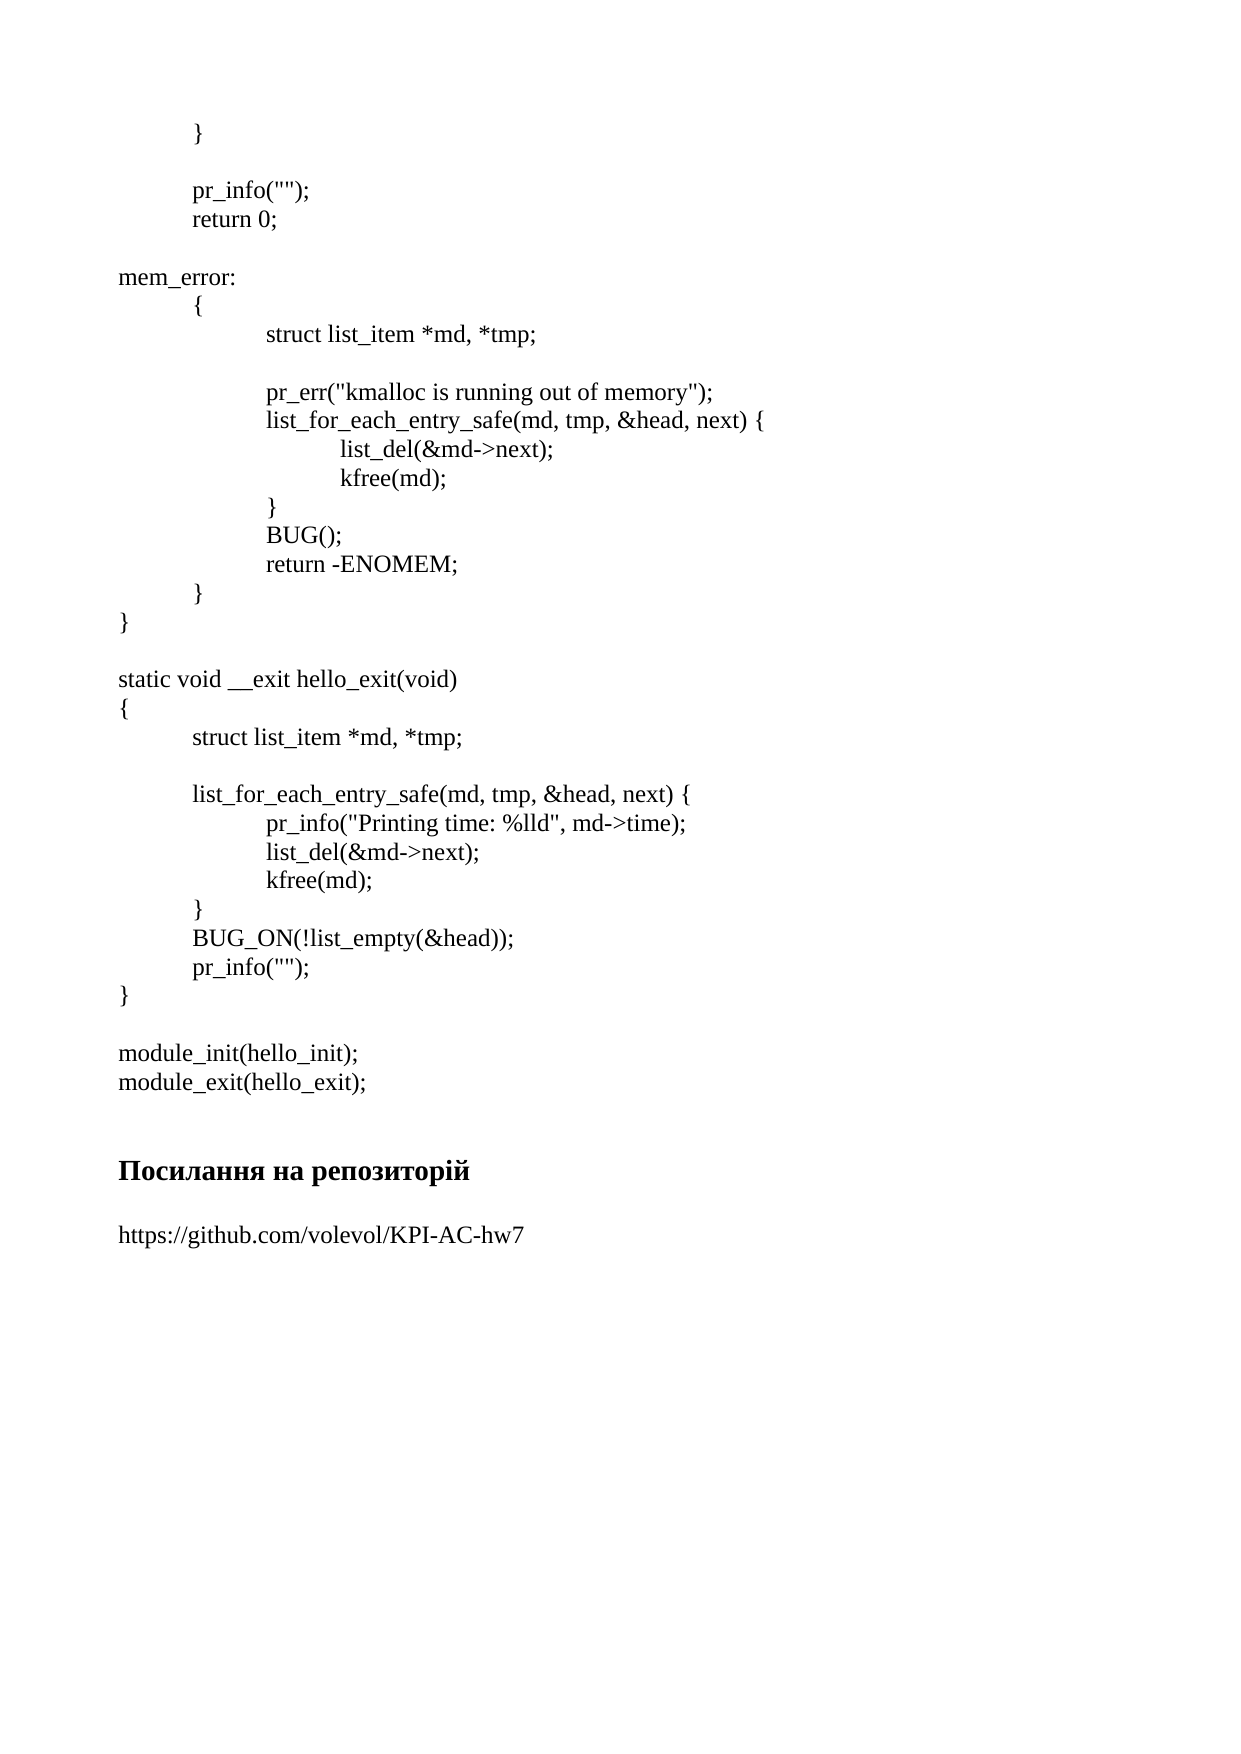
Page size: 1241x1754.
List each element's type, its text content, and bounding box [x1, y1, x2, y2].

text struct list_item *md, *tmp; [118, 319, 1122, 348]
text BUG_ON(!list_empty(&head)); [118, 923, 1122, 952]
text pr_info(""); [118, 176, 1122, 204]
text return 0; [118, 204, 1122, 233]
text list_for_each_entry_safe(md, tmp, &head, next) { [118, 406, 1122, 434]
text https://github.com/volevol/KPI-AC-hw7 [118, 1220, 1122, 1249]
text { [118, 291, 1122, 319]
text BUG(); [118, 521, 1122, 549]
text kfree(md); [118, 866, 1122, 894]
text module_exit(hello_exit); [118, 1067, 1122, 1096]
text } [118, 607, 1122, 636]
text list_del(&md->next); [118, 434, 1122, 463]
text } [118, 981, 1122, 1009]
text struct list_item *md, *tmp; [118, 722, 1122, 751]
text } [118, 492, 1122, 521]
text return -ENOMEM; [118, 549, 1122, 578]
text } [118, 578, 1122, 607]
text module_init(hello_init); [118, 1038, 1122, 1067]
text } [118, 118, 1122, 147]
text pr_info(""); [118, 952, 1122, 981]
text kfree(md); [118, 463, 1122, 492]
text list_for_each_entry_safe(md, tmp, &head, next) { [118, 779, 1122, 808]
text pr_err("kmalloc is running out of memory"); [118, 377, 1122, 406]
text pr_info("Printing time: %lld", md->time); [118, 808, 1122, 837]
text mem_error: [118, 262, 1122, 291]
text list_del(&md->next); [118, 837, 1122, 866]
text { [118, 693, 1122, 722]
text } [118, 894, 1122, 923]
text static void __exit hello_exit(void) [118, 664, 1122, 693]
text Посилання на репозиторій [118, 1153, 1122, 1187]
